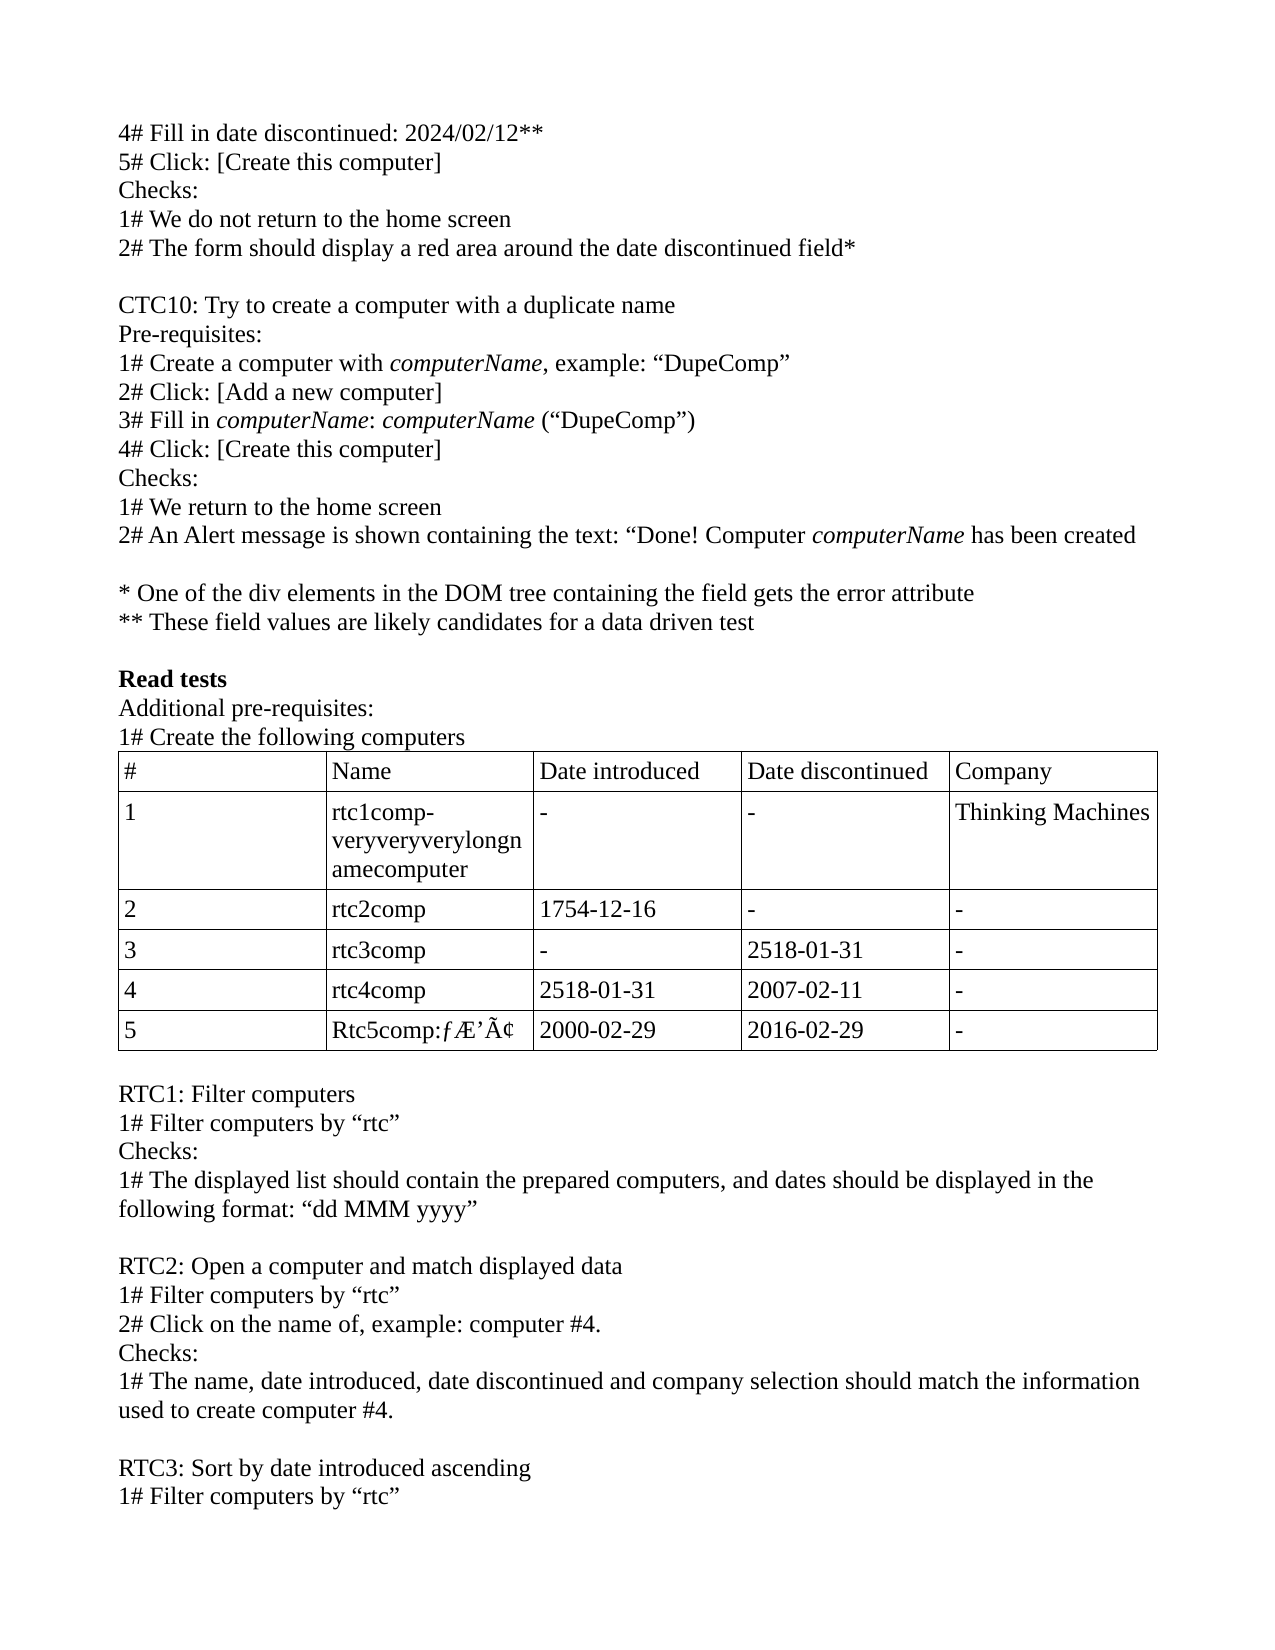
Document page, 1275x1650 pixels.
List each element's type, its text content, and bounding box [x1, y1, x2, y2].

text Checks: [118, 1338, 1157, 1366]
table_cell 1754-12-16 [534, 890, 741, 929]
table_cell - [742, 792, 949, 889]
text 4# Click: [Create this computer] [118, 434, 1157, 463]
table_cell 2518-01-31 [534, 970, 741, 1010]
table_cell - [950, 930, 1157, 969]
table_cell - [950, 970, 1157, 1010]
text 2# Click on the name of, example: computer #4. [118, 1309, 1157, 1338]
text 2# The form should display a red area around the date discontinued field* [118, 233, 1157, 262]
table_cell rtc3comp [327, 930, 533, 969]
text 4# Fill in date discontinued: 2024/02/12** [118, 118, 1157, 147]
table_cell rtc1comp-veryveryverylongnamecomputer [327, 792, 533, 889]
text 2# Click: [Add a new computer] [118, 377, 1157, 406]
text CTC10: Try to create a computer with a duplicate name [118, 291, 1157, 319]
text * One of the div elements in the DOM tree containing the field gets the error attribute [118, 578, 1157, 607]
text 3# Fill in computerName: computerName (“DupeComp”) [118, 406, 1157, 434]
table_header Date introduced [534, 752, 741, 791]
table_cell 1 [119, 792, 326, 889]
table_cell 2518-01-31 [742, 930, 949, 969]
table_cell Thinking Machines [950, 792, 1157, 889]
text 1# We do not return to the home screen [118, 204, 1157, 233]
text ** These field values are likely candidates for a data driven test [118, 607, 1157, 636]
table_cell 2 [119, 890, 326, 929]
text Checks: [118, 463, 1157, 492]
table_cell 2000-02-29 [534, 1011, 741, 1050]
table_header Date discontinued [742, 752, 949, 791]
text 1# The displayed list should contain the prepared computers, and dates should be displayed in the following format: “dd MMM yyyy” [118, 1165, 1157, 1223]
text RTC3: Sort by date introduced ascending [118, 1453, 1157, 1481]
text 2# An Alert message is shown containing the text: “Done! Computer computerName has been created [118, 521, 1157, 549]
text 1# We return to the home screen [118, 492, 1157, 521]
table_cell Rtc5comp:ƒÆ’Ã¢ [327, 1011, 533, 1050]
table_header Company [950, 752, 1157, 791]
text 1# Create a computer with computerName, example: “DupeComp” [118, 348, 1157, 377]
table_cell 2007-02-11 [742, 970, 949, 1010]
table_cell 4 [119, 970, 326, 1010]
text Checks: [118, 176, 1157, 204]
table_cell - [950, 1011, 1157, 1050]
text 1# Filter computers by “rtc” [118, 1108, 1157, 1136]
text Additional pre-requisites: [118, 693, 1157, 722]
text 1# The name, date introduced, date discontinued and company selection should match the information used to create computer #4. [118, 1366, 1157, 1424]
text RTC1: Filter computers [118, 1079, 1157, 1108]
text RTC2: Open a computer and match displayed data [118, 1251, 1157, 1280]
table_cell rtc4comp [327, 970, 533, 1010]
table_cell 3 [119, 930, 326, 969]
table_cell - [534, 792, 741, 889]
table_cell - [534, 930, 741, 969]
text 1# Create the following computers [118, 722, 1157, 751]
text Read tests [118, 664, 1157, 693]
table_cell rtc2comp [327, 890, 533, 929]
text Checks: [118, 1136, 1157, 1165]
table_header # [119, 752, 326, 791]
text 1# Filter computers by “rtc” [118, 1481, 1157, 1510]
table_cell 2016-02-29 [742, 1011, 949, 1050]
table_cell - [742, 890, 949, 929]
text 5# Click: [Create this computer] [118, 147, 1157, 176]
table_cell - [950, 890, 1157, 929]
text Pre-requisites: [118, 319, 1157, 348]
table_header Name [327, 752, 533, 791]
text 1# Filter computers by “rtc” [118, 1280, 1157, 1309]
table_cell 5 [119, 1011, 326, 1050]
